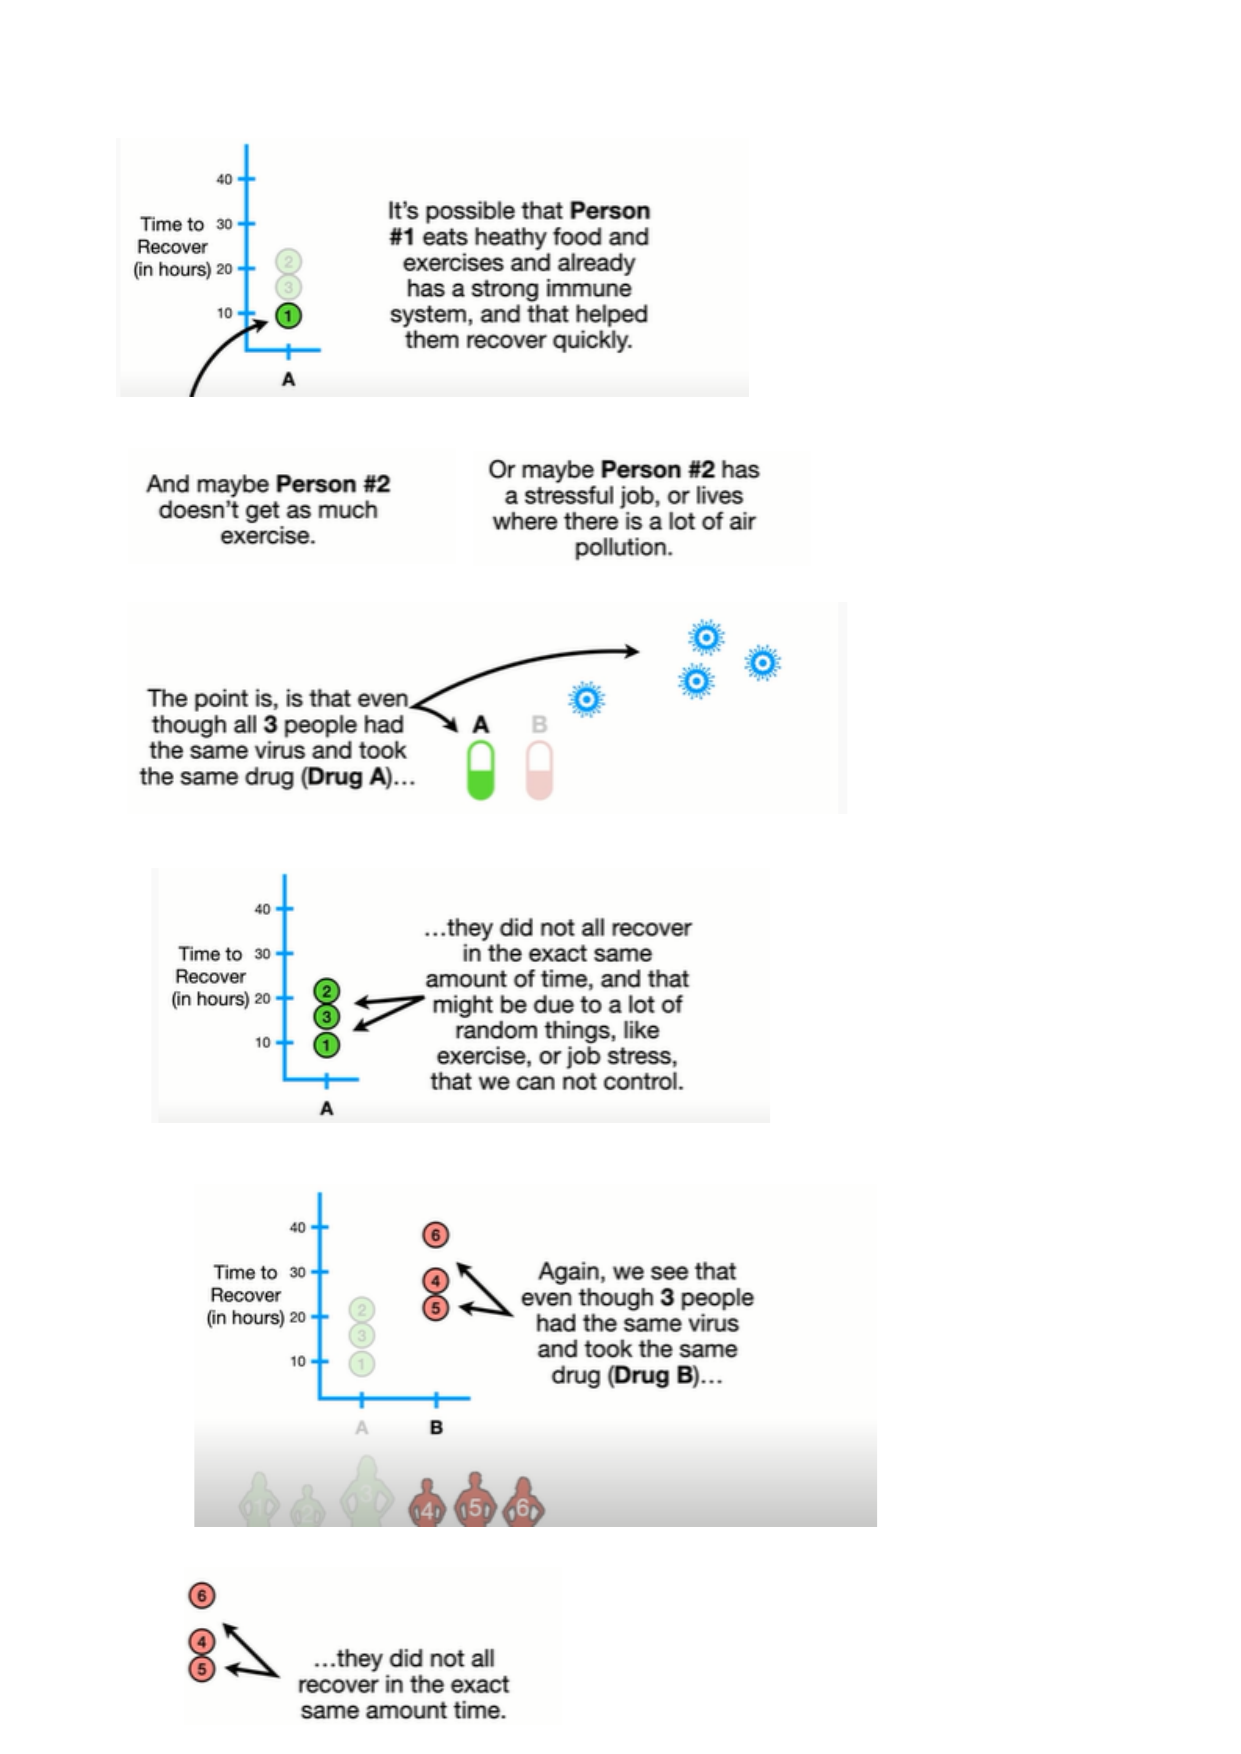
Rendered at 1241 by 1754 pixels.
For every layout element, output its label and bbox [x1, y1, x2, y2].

picture [151, 868, 770, 1123]
picture [473, 451, 811, 566]
picture [184, 1567, 563, 1725]
picture [128, 448, 457, 564]
picture [116, 138, 749, 397]
picture [127, 602, 848, 814]
picture [194, 1184, 878, 1527]
